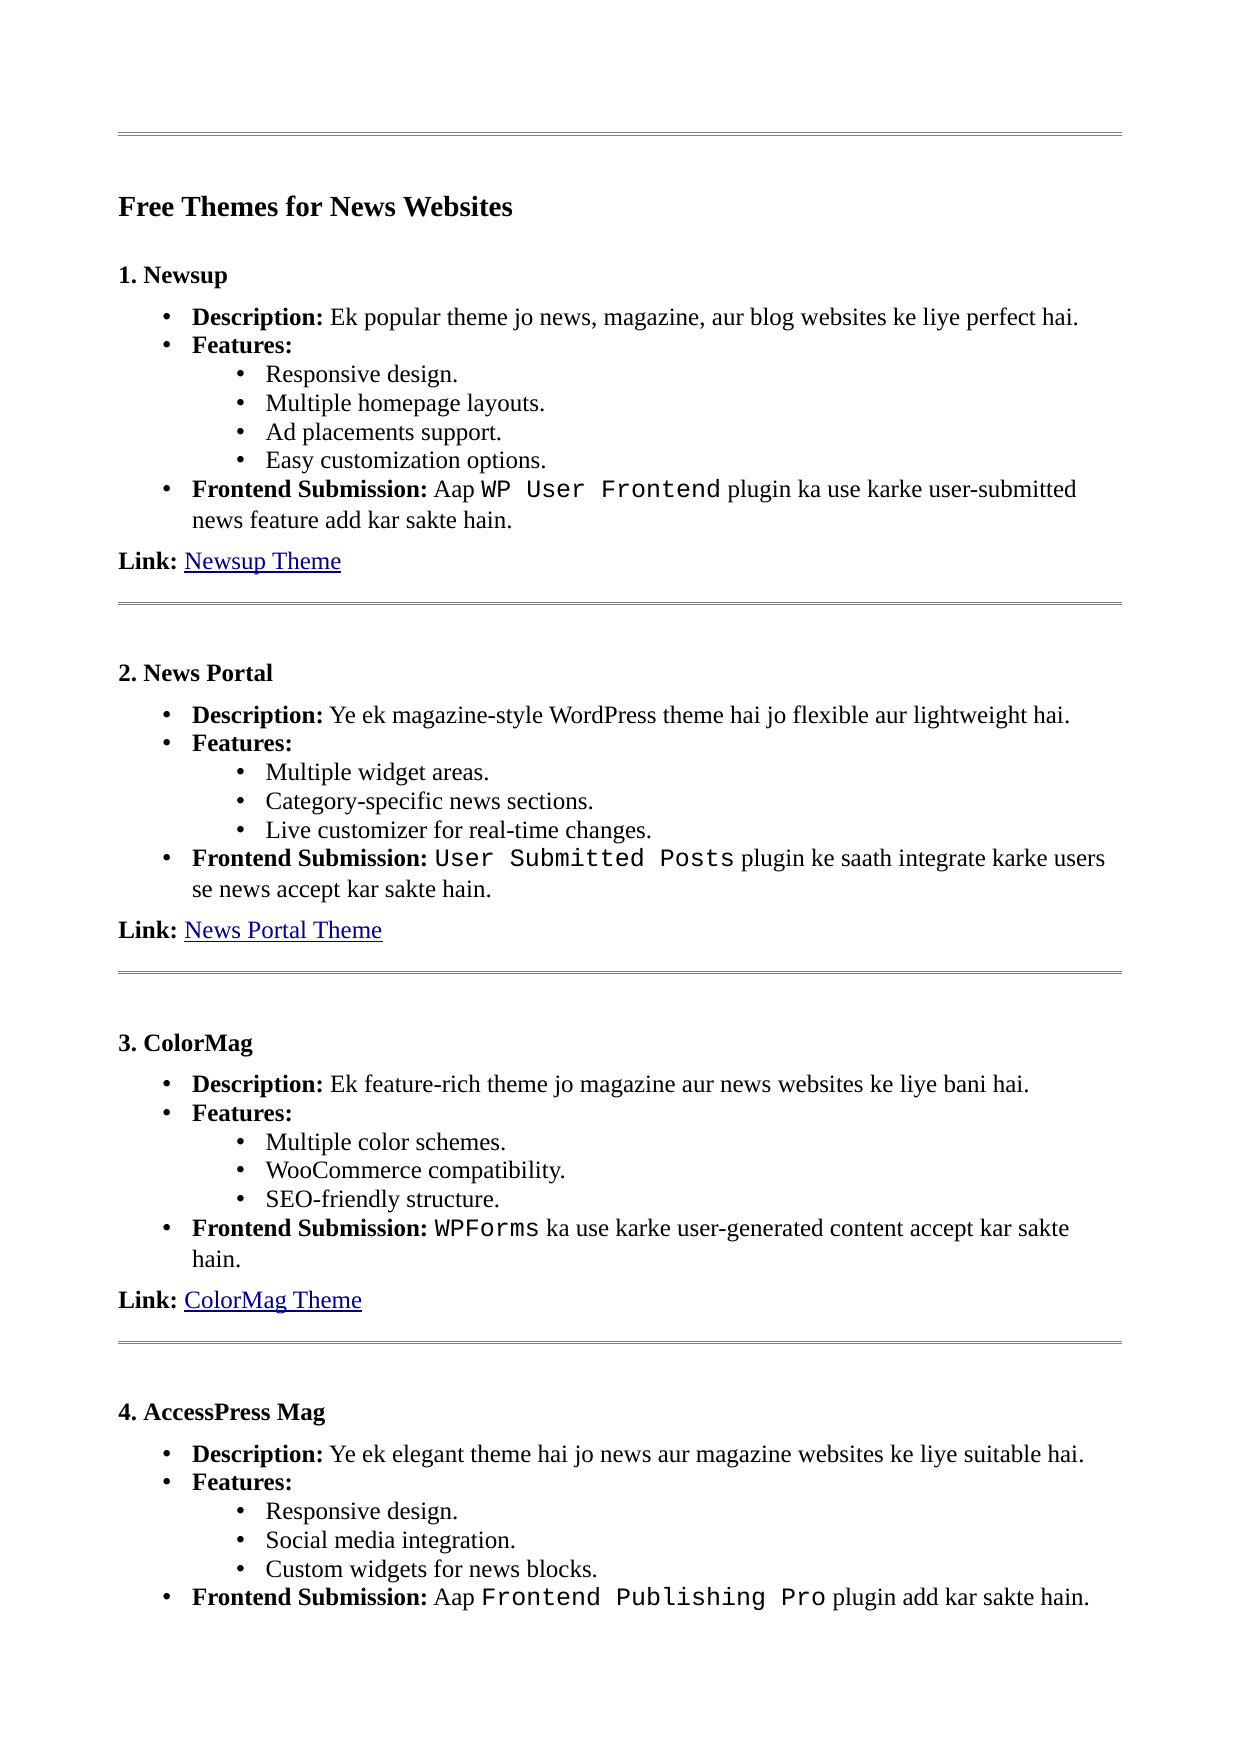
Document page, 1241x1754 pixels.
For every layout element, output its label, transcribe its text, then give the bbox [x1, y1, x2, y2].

subtitle 1. Newsup [118, 260, 1122, 289]
list Ad placements support. [236, 417, 1122, 445]
list Features: [162, 330, 1122, 359]
list Multiple widget areas. [236, 757, 1122, 786]
list Description: Ye ek elegant theme hai jo news aur magazine websites ke liye suitable hai. [162, 1439, 1122, 1467]
subtitle 3. ColorMag [118, 1028, 1122, 1057]
list Frontend Submission: Aap Frontend Publishing Pro plugin add kar sakte hain. [162, 1582, 1122, 1613]
list Frontend Submission: User Submitted Posts plugin ke saath integrate karke users se news accept kar sakte hain. [162, 843, 1122, 903]
list Social media integration. [236, 1525, 1122, 1554]
list Frontend Submission: WPForms ka use karke user-generated content accept kar sakte hain. [162, 1213, 1122, 1273]
list Easy customization options. [236, 445, 1122, 474]
text Link: News Portal Theme [118, 916, 1122, 944]
list Description: Ek popular theme jo news, magazine, aur blog websites ke liye perfect hai. [162, 302, 1122, 330]
list SEO-friendly structure. [236, 1184, 1122, 1213]
list Features: [162, 1467, 1122, 1496]
list Description: Ye ek magazine-style WordPress theme hai jo flexible aur lightweight hai. [162, 700, 1122, 728]
text Link: Newsup Theme [118, 546, 1122, 575]
text Link: ColorMag Theme [118, 1285, 1122, 1314]
list Features: [162, 728, 1122, 757]
list Responsive design. [236, 1496, 1122, 1525]
list Live customizer for real-time changes. [236, 815, 1122, 843]
list Responsive design. [236, 359, 1122, 388]
list Category-specific news sections. [236, 786, 1122, 815]
list Multiple homepage layouts. [236, 388, 1122, 417]
list Description: Ek feature-rich theme jo magazine aur news websites ke liye bani hai. [162, 1069, 1122, 1098]
subtitle 4. AccessPress Mag [118, 1397, 1122, 1426]
list Custom widgets for news blocks. [236, 1554, 1122, 1582]
list Features: [162, 1098, 1122, 1127]
list Frontend Submission: Aap WP User Frontend plugin ka use karke user-submitted news feature add kar sakte hain. [162, 474, 1122, 534]
subtitle Free Themes for News Websites [118, 189, 1122, 223]
list WooCommerce compatibility. [236, 1156, 1122, 1184]
list Multiple color schemes. [236, 1127, 1122, 1156]
subtitle 2. News Portal [118, 658, 1122, 687]
